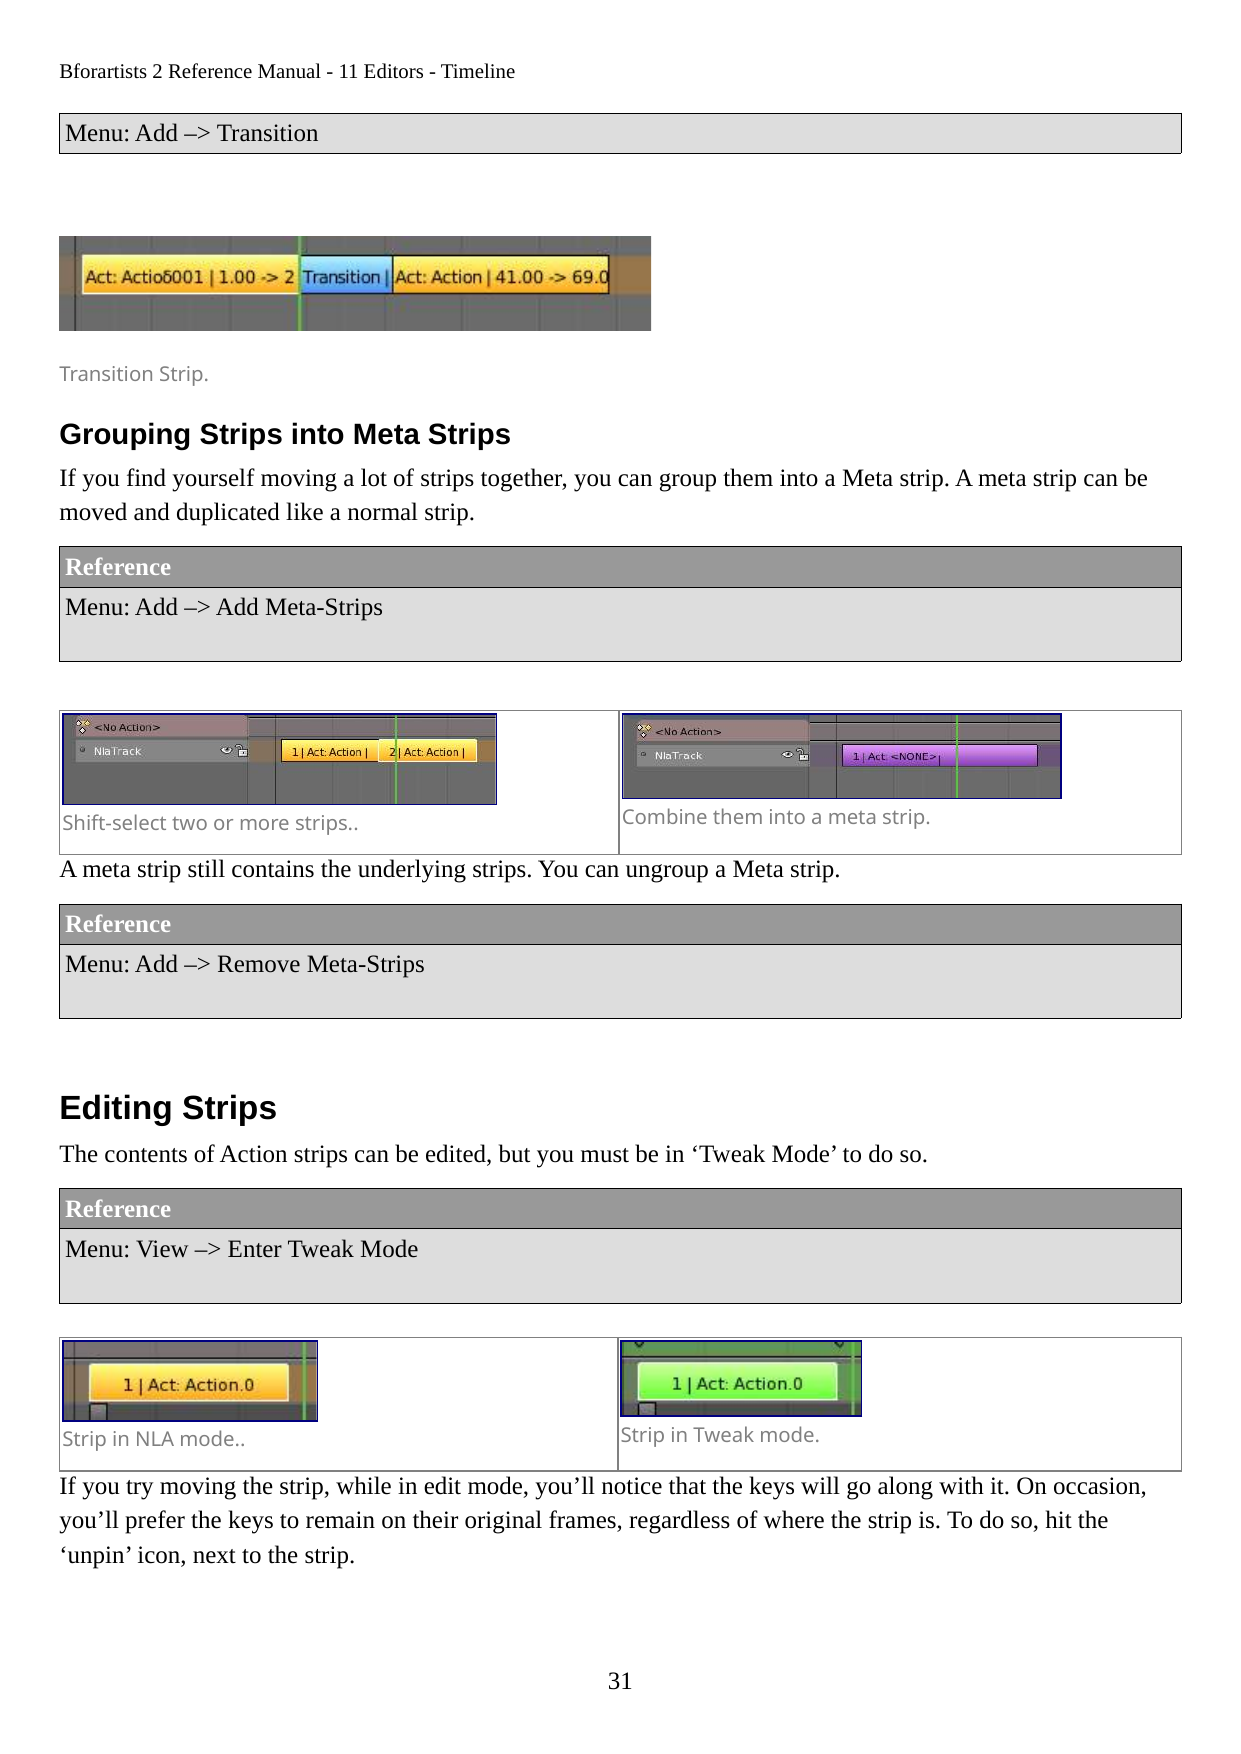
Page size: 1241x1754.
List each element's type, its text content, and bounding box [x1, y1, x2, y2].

table_cell Menu: View –> Enter Tweak Mode [60, 1229, 1181, 1303]
text Transition Strip. [59, 356, 1181, 387]
picture [622, 1342, 861, 1415]
table_cell Menu: Add –> Add Meta-Strips [60, 588, 1181, 661]
text The contents of Action strips can be edited, but you must be in ‘Tweak Mode’ to do so. [59, 1139, 1181, 1168]
text If you try moving the strip, while in edit mode, you’ll notice that the keys will go along with it. On occasion, you’ll prefer the keys to remain on their original frames, regardless of where the strip is. To do so, hit the ‘unpin’ icon, next to the strip. [59, 1472, 1181, 1568]
picture [623, 715, 1060, 798]
picture [64, 715, 496, 804]
table_header Shift-select two or more strips.. [60, 711, 618, 854]
text A meta strip still contains the underlying strips. You can ungroup a Meta strip. [59, 855, 1181, 883]
picture [64, 1342, 317, 1420]
text If you find yourself moving a lot of strips together, you can group them into a Meta strip. A meta strip can be moved and duplicated like a normal strip. [59, 463, 1181, 526]
table_header Reference [60, 547, 1181, 587]
table_cell Menu: Add –> Remove Meta-Strips [60, 945, 1181, 1018]
subtitle Grouping Strips into Meta Strips [59, 417, 1181, 450]
table_header Combine them into a meta strip. [620, 711, 1181, 854]
table_header Reference [60, 1189, 1181, 1228]
table_header Strip in NLA mode.. [60, 1338, 617, 1470]
picture [59, 236, 652, 331]
subtitle Editing Strips [59, 1088, 1181, 1126]
table_header Reference [60, 905, 1181, 944]
table_cell Menu: Add –> Transition [60, 114, 1181, 153]
table_header Strip in Tweak mode. [619, 1338, 1181, 1470]
